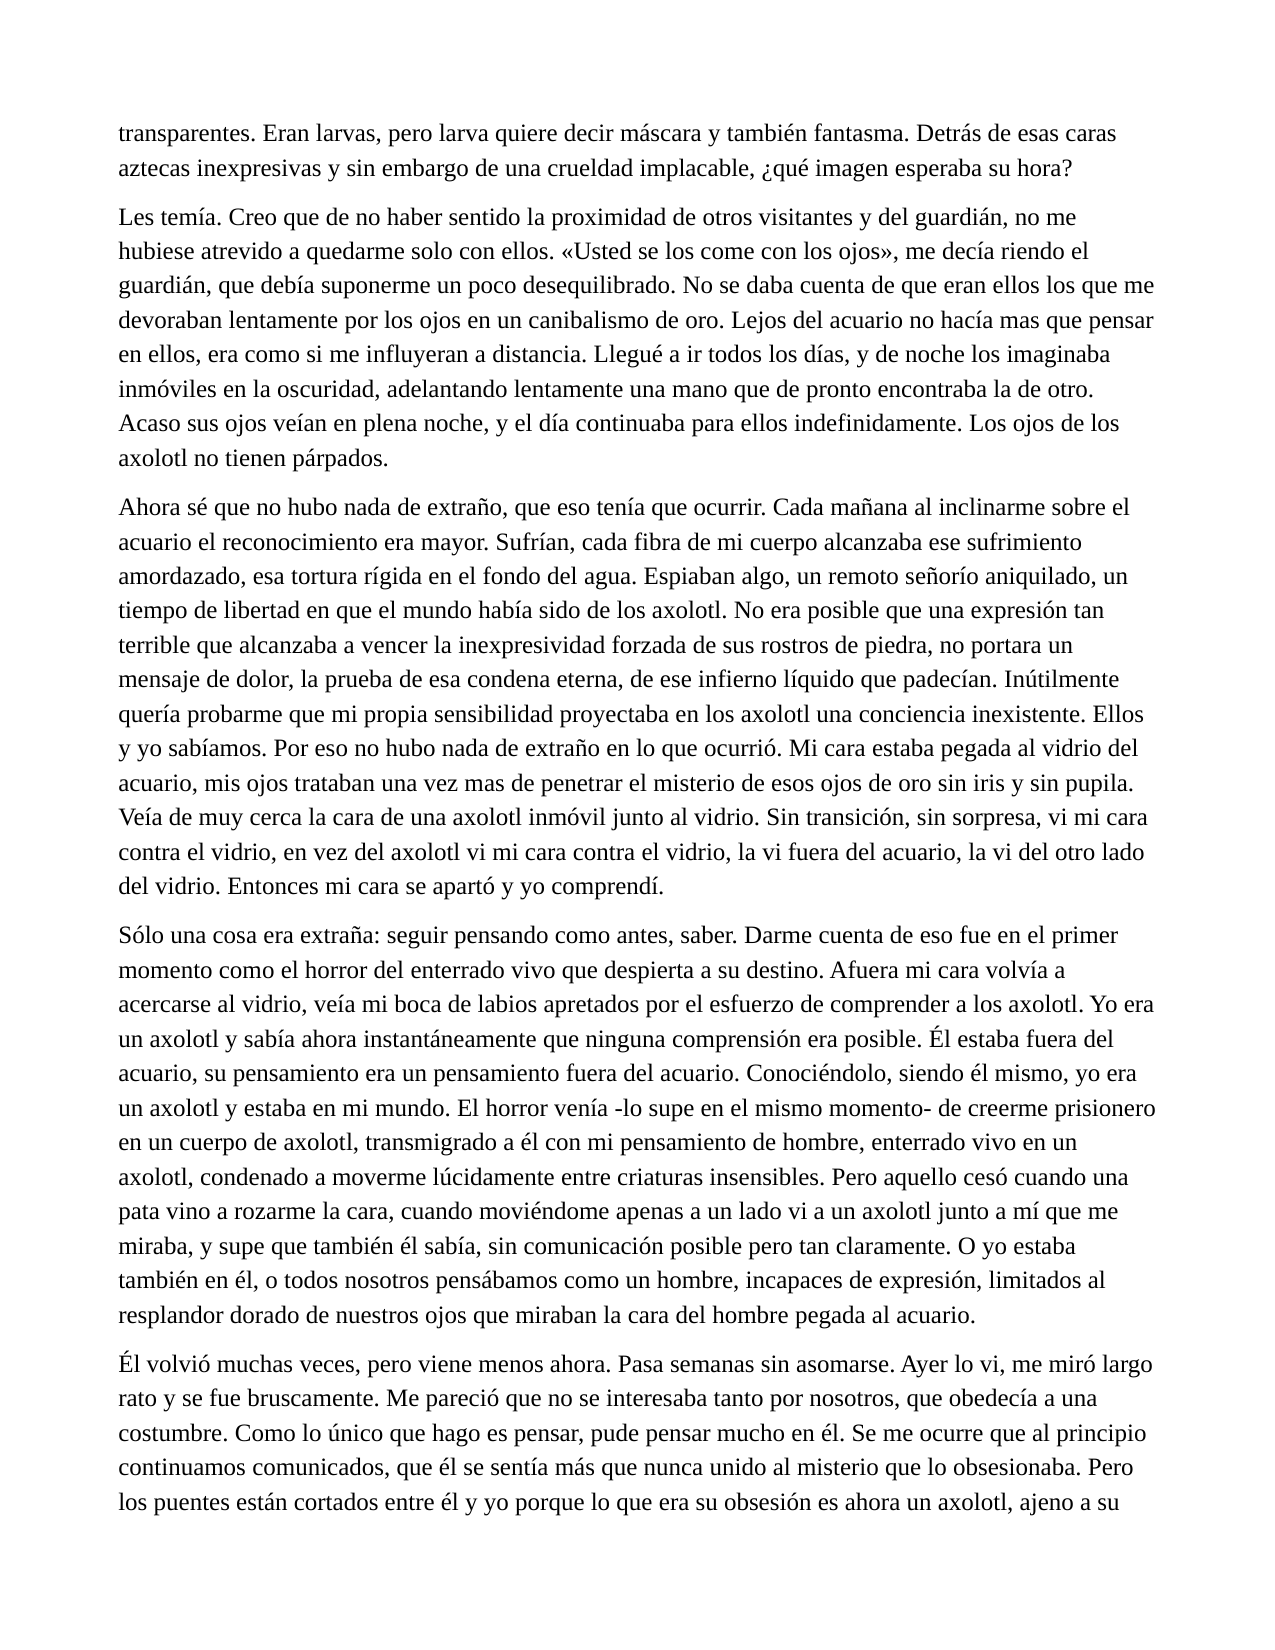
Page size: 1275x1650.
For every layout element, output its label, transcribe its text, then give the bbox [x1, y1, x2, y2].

text transparentes. Eran larvas, pero larva quiere decir máscara y también fantasma. Detrás de esas caras aztecas inexpresivas y sin embargo de una crueldad implacable, ¿qué imagen esperaba su hora? [118, 118, 1157, 181]
text Él volvió muchas veces, pero viene menos ahora. Pasa semanas sin asomarse. Ayer lo vi, me miró largo rato y se fue bruscamente. Me pareció que no se interesaba tanto por nosotros, que obedecía a una costumbre. Como lo único que hago es pensar, pude pensar mucho en él. Se me ocurre que al principio continuamos comunicados, que él se sentía más que nunca unido al misterio que lo obsesionaba. Pero los puentes están cortados entre él y yo porque lo que era su obsesión es ahora un axolotl, ajeno a su [118, 1349, 1157, 1515]
text Les temía. Creo que de no haber sentido la proximidad de otros visitantes y del guardián, no me hubiese atrevido a quedarme solo con ellos. «Usted se los come con los ojos», me decía riendo el guardián, que debía suponerme un poco desequilibrado. No se daba cuenta de que eran ellos los que me devoraban lentamente por los ojos en un canibalismo de oro. Lejos del acuario no hacía mas que pensar en ellos, era como si me influyeran a distancia. Llegué a ir todos los días, y de noche los imaginaba inmóviles en la oscuridad, adelantando lentamente una mano que de pronto encontraba la de otro. Acaso sus ojos veían en plena noche, y el día continuaba para ellos indefinidamente. Los ojos de los axolotl no tienen párpados. [118, 202, 1157, 472]
text Ahora sé que no hubo nada de extraño, que eso tenía que ocurrir. Cada mañana al inclinarme sobre el acuario el reconocimiento era mayor. Sufrían, cada fibra de mi cuerpo alcanzaba ese sufrimiento amordazado, esa tortura rígida en el fondo del agua. Espiaban algo, un remoto señorío aniquilado, un tiempo de libertad en que el mundo había sido de los axolotl. No era posible que una expresión tan terrible que alcanzaba a vencer la inexpresividad forzada de sus rostros de piedra, no portara un mensaje de dolor, la prueba de esa condena eterna, de ese infierno líquido que padecían. Inútilmente quería probarme que mi propia sensibilidad proyectaba en los axolotl una conciencia inexistente. Ellos y yo sabíamos. Por eso no hubo nada de extraño en lo que ocurrió. Mi cara estaba pegada al vidrio del acuario, mis ojos trataban una vez mas de penetrar el misterio de esos ojos de oro sin iris y sin pupila. Veía de muy cerca la cara de una axolotl inmóvil junto al vidrio. Sin transición, sin sorpresa, vi mi cara contra el vidrio, en vez del axolotl vi mi cara contra el vidrio, la vi fuera del acuario, la vi del otro lado del vidrio. Entonces mi cara se apartó y yo comprendí. [118, 492, 1157, 900]
text Sólo una cosa era extraña: seguir pensando como antes, saber. Darme cuenta de eso fue en el primer momento como el horror del enterrado vivo que despierta a su destino. Afuera mi cara volvía a acercarse al vidrio, veía mi boca de labios apretados por el esfuerzo de comprender a los axolotl. Yo era un axolotl y sabía ahora instantáneamente que ninguna comprensión era posible. Él estaba fuera del acuario, su pensamiento era un pensamiento fuera del acuario. Conociéndolo, siendo él mismo, yo era un axolotl y estaba en mi mundo. El horror venía -lo supe en el mismo momento- de creerme prisionero en un cuerpo de axolotl, transmigrado a él con mi pensamiento de hombre, enterrado vivo en un axolotl, condenado a moverme lúcidamente entre criaturas insensibles. Pero aquello cesó cuando una pata vino a rozarme la cara, cuando moviéndome apenas a un lado vi a un axolotl junto a mí que me miraba, y supe que también él sabía, sin comunicación posible pero tan claramente. O yo estaba también en él, o todos nosotros pensábamos como un hombre, incapaces de expresión, limitados al resplandor dorado de nuestros ojos que miraban la cara del hombre pegada al acuario. [118, 920, 1157, 1328]
